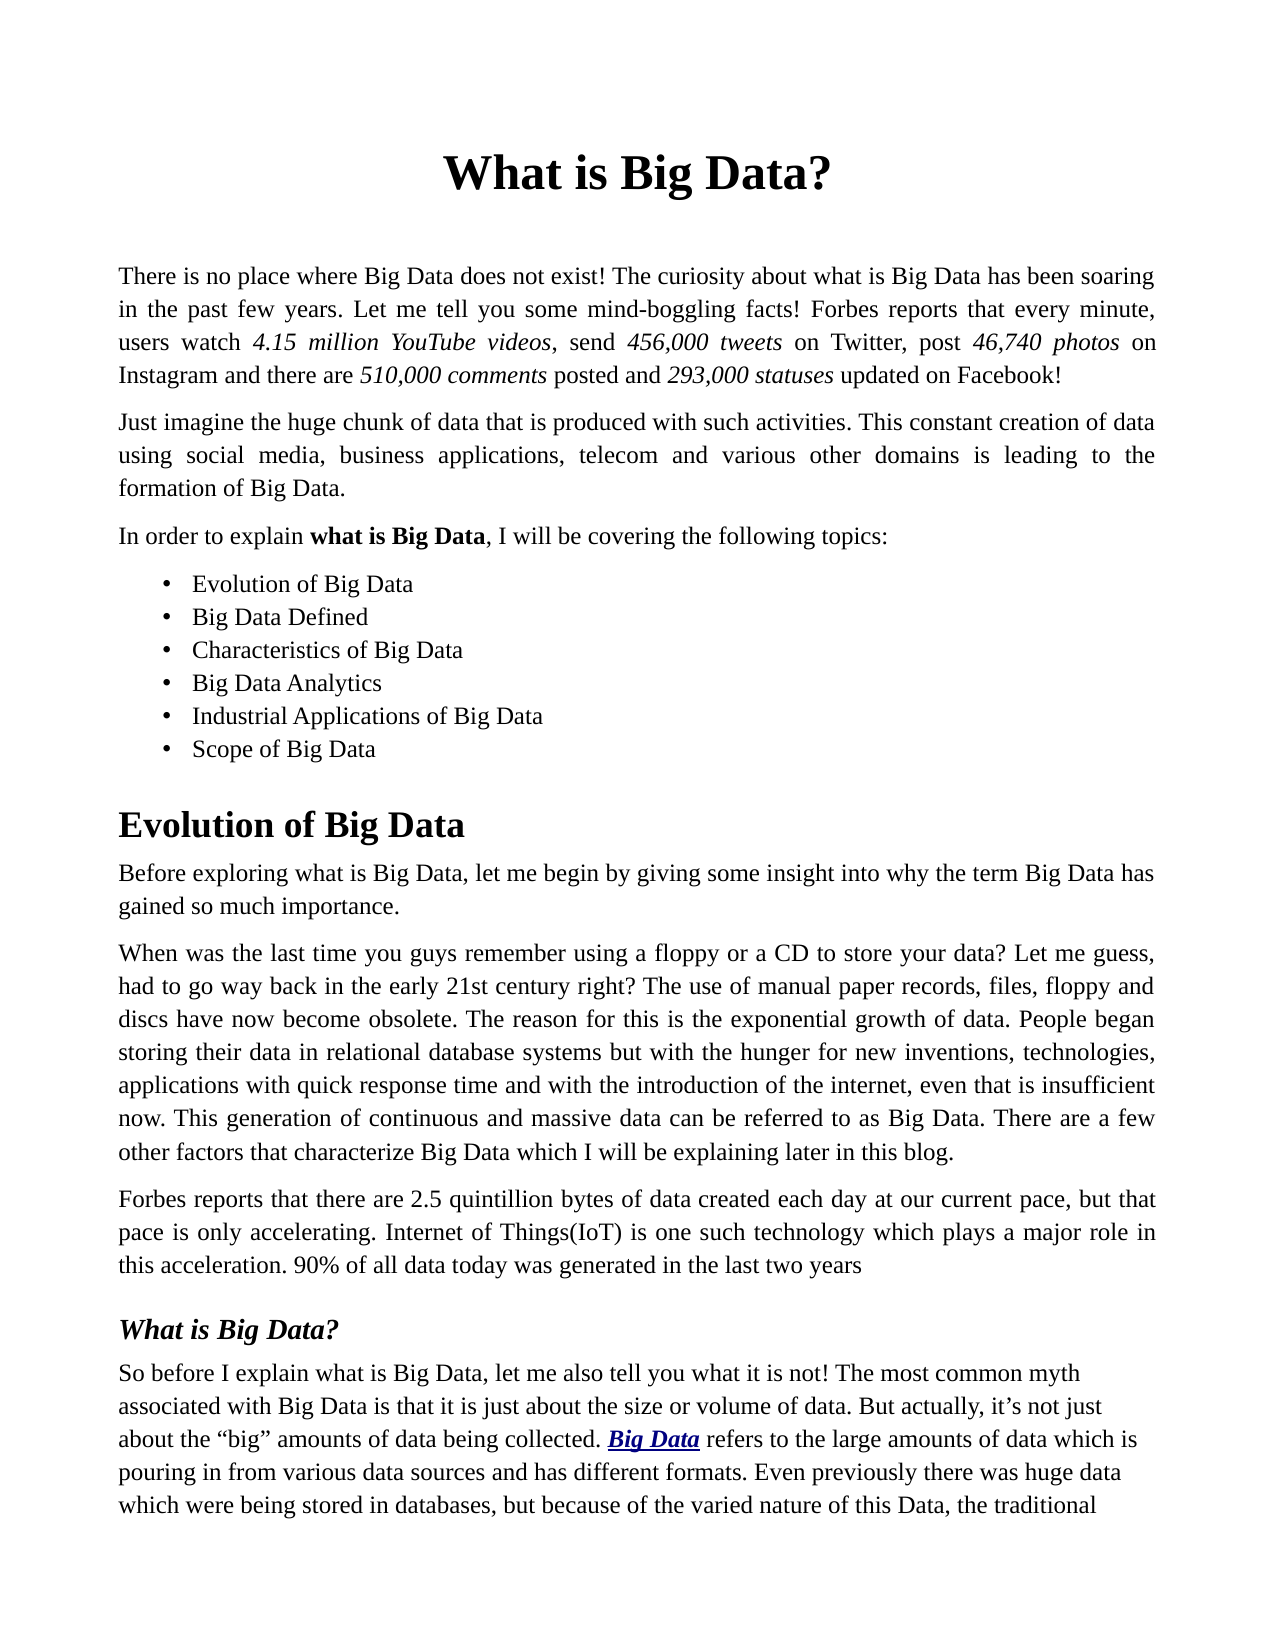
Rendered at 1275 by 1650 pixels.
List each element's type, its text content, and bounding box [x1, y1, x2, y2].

subtitle Evolution of Big Data [118, 802, 1157, 845]
list Scope of Big Data [162, 734, 1157, 762]
subtitle What is Big Data? [118, 143, 1157, 201]
list Big Data Analytics [162, 668, 1157, 696]
text Just imagine the huge chunk of data that is produced with such activities. This constant creation of data using social media, business applications, telecom and various other domains is leading to the formation of Big Data. [118, 407, 1157, 502]
text In order to explain what is Big Data, I will be covering the following topics: [118, 521, 1157, 550]
text Forbes reports that there are 2.5 quintillion bytes of data created each day at our current pace, but that pace is only accelerating. Internet of Things(IoT) is one such technology which plays a major role in this acceleration. 90% of all data today was generated in the last two years [118, 1184, 1157, 1279]
text There is no place where Big Data does not exist! The curiosity about what is Big Data has been soaring in the past few years. Let me tell you some mind-boggling facts! Forbes reports that every minute, users watch 4.15 million YouTube videos, send 456,000 tweets on Twitter, post 46,740 photos on Instagram and there are 510,000 comments posted and 293,000 statuses updated on Facebook! [118, 261, 1157, 388]
text When was the last time you guys remember using a floppy or a CD to store your data? Let me guess, had to go way back in the early 21st century right? The use of manual paper records, files, floppy and discs have now become obsolete. The reason for this is the exponential growth of data. People began storing their data in relational database systems but with the hunger for new inventions, technologies, applications with quick response time and with the introduction of the internet, even that is insufficient now. This generation of continuous and massive data can be referred to as Big Data. There are a few other factors that characterize Big Data which I will be explaining later in this blog. [118, 938, 1157, 1165]
list Characteristics of Big Data [162, 635, 1157, 663]
list Industrial Applications of Big Data [162, 701, 1157, 729]
list Evolution of Big Data [162, 569, 1157, 597]
text Before exploring what is Big Data, let me begin by giving some insight into why the term Big Data has gained so much importance. [118, 858, 1157, 919]
subtitle What is Big Data? [118, 1312, 1157, 1346]
text So before I explain what is Big Data, let me also tell you what it is not! The most common myth associated with Big Data is that it is just about the size or volume of data. But actually, it’s not just about the “big” amounts of data being collected. Big Data refers to the large amounts of data which is pouring in from various data sources and has different formats. Even previously there was huge data which were being stored in databases, but because of the varied nature of this Data, the traditional [118, 1358, 1157, 1519]
list Big Data Defined [162, 602, 1157, 630]
